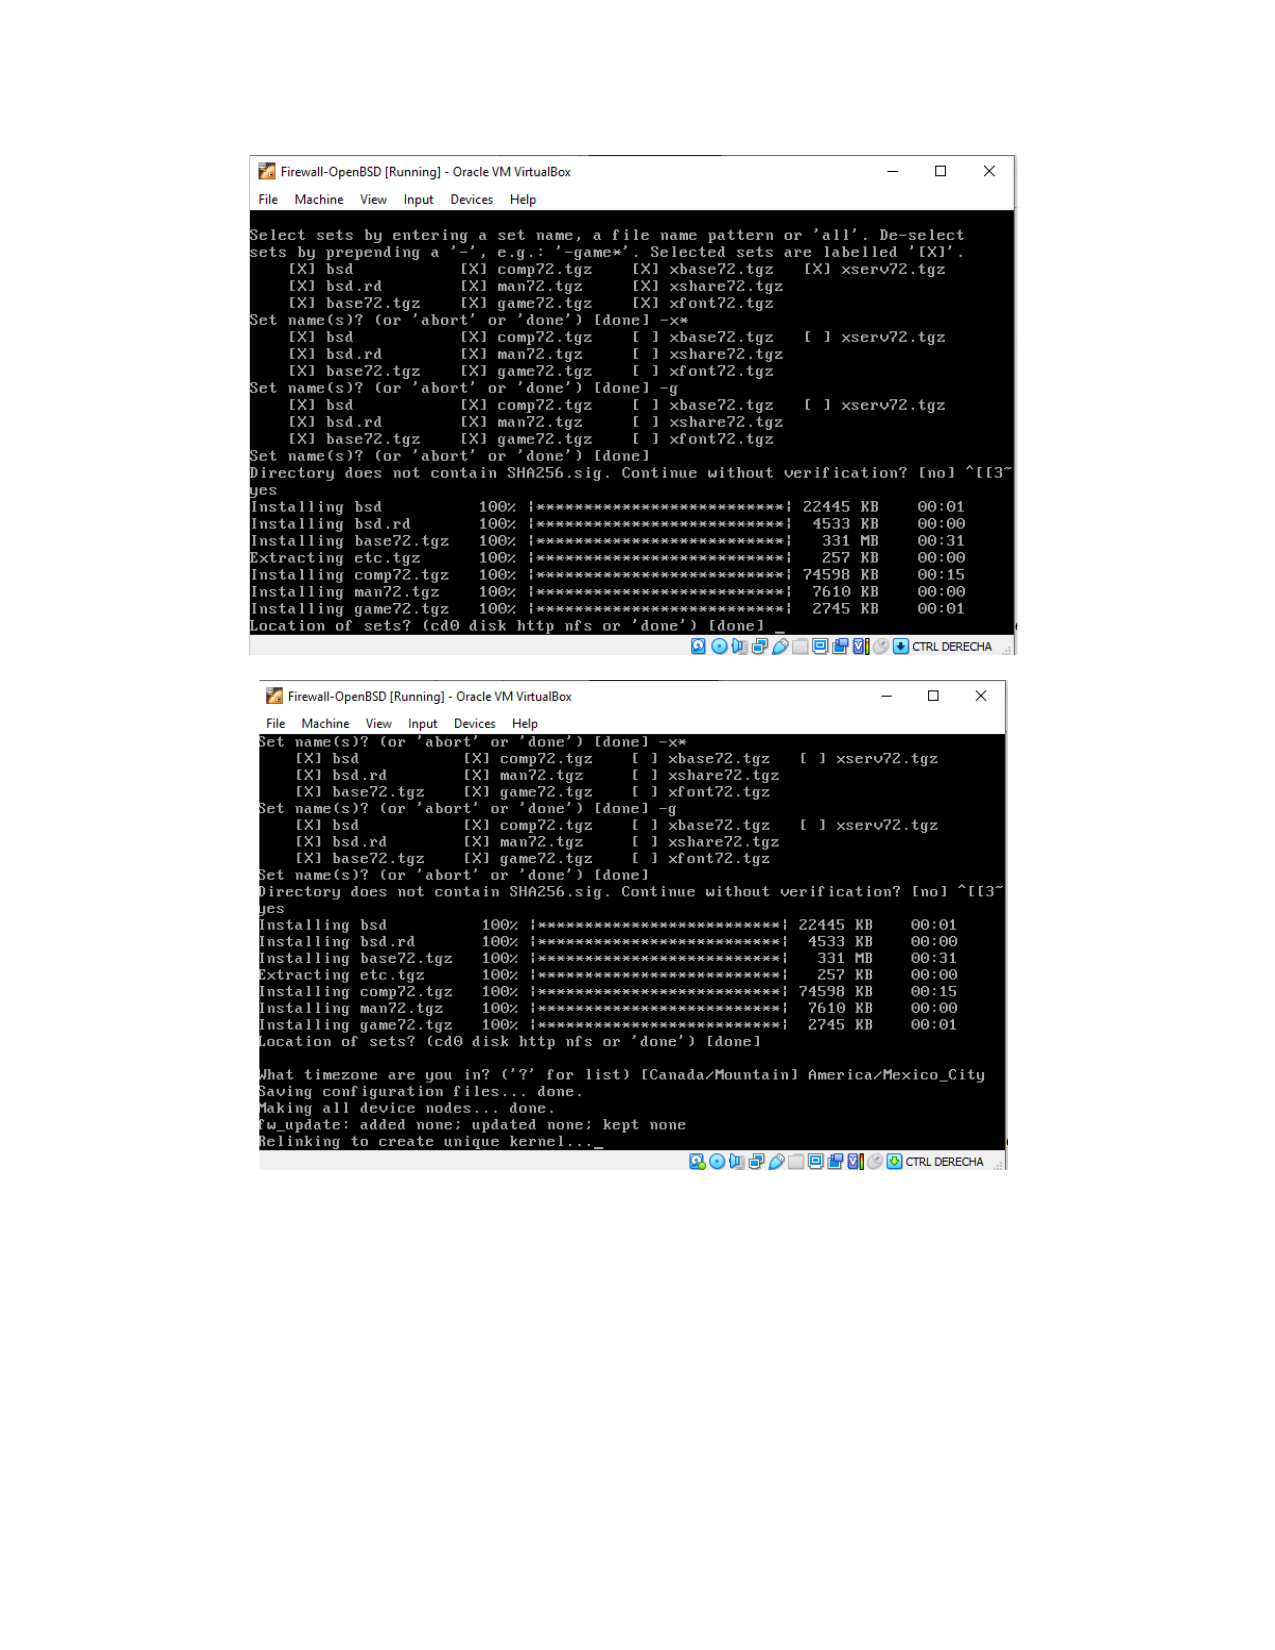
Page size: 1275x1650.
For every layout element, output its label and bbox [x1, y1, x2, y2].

picture [249, 155, 1018, 655]
picture [259, 680, 1008, 1170]
